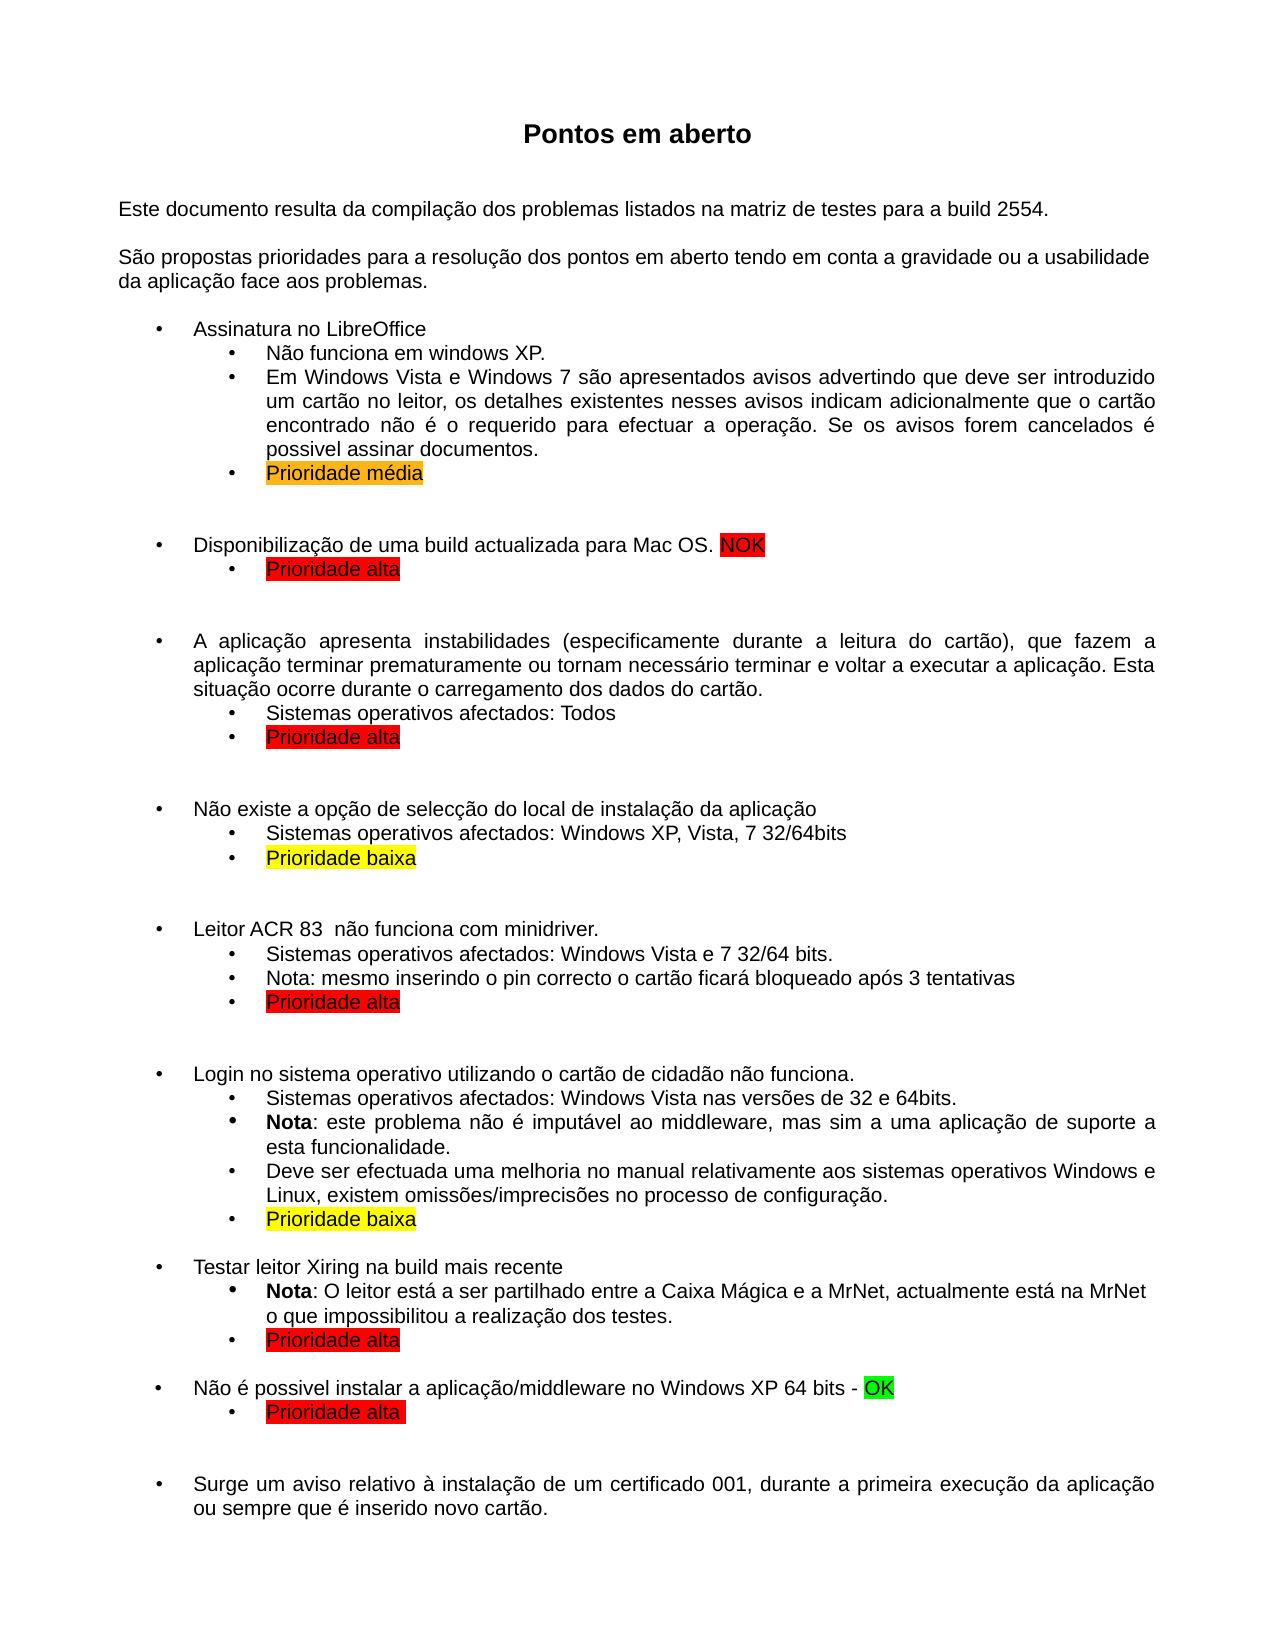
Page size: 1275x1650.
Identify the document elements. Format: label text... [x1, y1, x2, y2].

list Prioridade alta [228, 1400, 1157, 1424]
list Não funciona em windows XP. [228, 341, 1157, 365]
list A aplicação apresenta instabilidades (especificamente durante a leitura do cartão), que fazem a aplicação terminar prematuramente ou tornam necessário terminar e voltar a executar a aplicação. Esta situação ocorre durante o carregamento dos dados do cartão. [156, 629, 1157, 701]
list Nota: O leitor está a ser partilhado entre a Caixa Mágica e a MrNet, actualmente está na MrNet o que impossibilitou a realização dos testes. [228, 1279, 1157, 1328]
list Testar leitor Xiring na build mais recente [156, 1254, 1157, 1279]
list Prioridade alta [228, 725, 1157, 749]
list Surge um aviso relativo à instalação de um certificado 001, durante a primeira execução da aplicação ou sempre que é inserido novo cartão. [156, 1472, 1157, 1520]
list Sistemas operativos afectados: Windows Vista nas versões de 32 e 64bits. [228, 1086, 1157, 1109]
list Sistemas operativos afectados: Windows Vista e 7 32/64 bits. [228, 941, 1157, 965]
list Nota: mesmo inserindo o pin correcto o cartão ficará bloqueado após 3 tentativas [228, 965, 1157, 989]
list Prioridade baixa [228, 845, 1157, 869]
text Pontos em aberto [118, 118, 1157, 149]
text São propostas prioridades para a resolução dos pontos em aberto tendo em conta a gravidade ou a usabilidade da aplicação face aos problemas. [118, 245, 1157, 293]
list Prioridade alta [228, 1328, 1157, 1352]
list Login no sistema operativo utilizando o cartão de cidadão não funciona. [156, 1061, 1157, 1086]
list Prioridade alta [228, 989, 1157, 1013]
list Sistemas operativos afectados: Todos [228, 701, 1157, 725]
list Prioridade baixa [228, 1207, 1157, 1231]
list Não é possivel instalar a aplicação/middleware no Windows XP 64 bits - OK [154, 1376, 1157, 1400]
list Sistemas operativos afectados: Windows XP, Vista, 7 32/64bits [228, 821, 1157, 845]
text Este documento resulta da compilação dos problemas listados na matriz de testes para a build 2554. [118, 197, 1157, 221]
list Deve ser efectuada uma melhoria no manual relativamente aos sistemas operativos Windows e Linux, existem omissões/imprecisões no processo de configuração. [228, 1158, 1157, 1207]
list Nota: este problema não é imputável ao middleware, mas sim a uma aplicação de suporte a esta funcionalidade. [228, 1109, 1157, 1158]
list Não existe a opção de selecção do local de instalação da aplicação [156, 797, 1157, 821]
list Disponibilização de uma build actualizada para Mac OS. NOK [156, 533, 1157, 557]
list Assinatura no LibreOffice [156, 317, 1157, 341]
list Em Windows Vista e Windows 7 são apresentados avisos advertindo que deve ser introduzido um cartão no leitor, os detalhes existentes nesses avisos indicam adicionalmente que o cartão encontrado não é o requerido para efectuar a operação. Se os avisos forem cancelados é possivel assinar documentos. [228, 365, 1157, 461]
list Prioridade alta [228, 557, 1157, 581]
list Leitor ACR 83 não funciona com minidriver. [156, 917, 1157, 941]
list Prioridade média [228, 461, 1157, 485]
